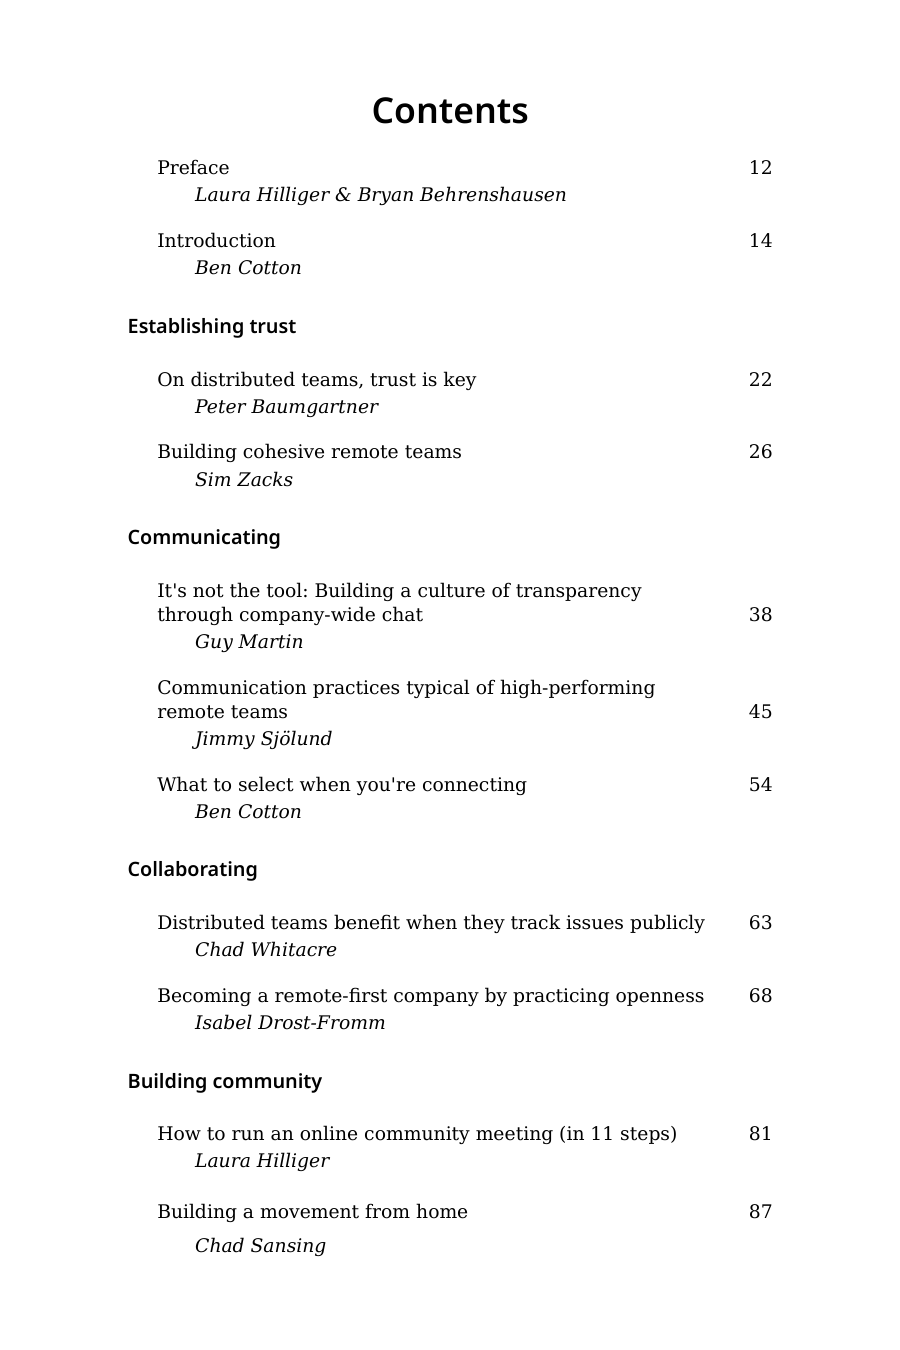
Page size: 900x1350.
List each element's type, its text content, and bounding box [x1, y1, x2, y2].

text Collaborating [127, 856, 772, 883]
text Distributed teams benefit when they track issues publicly 63 [157, 912, 772, 934]
text Ben Cotton [195, 257, 772, 279]
text Preface 12 [157, 157, 772, 179]
text Sim Zacks [195, 469, 772, 491]
text Building cohesive remote teams 26 [157, 442, 772, 463]
text What to select when you're connecting 54 [157, 774, 772, 796]
text Communication practices typical of high-performing remote teams 45 [157, 677, 772, 723]
text Establishing trust [127, 312, 772, 339]
text It's not the tool: Building a culture of transparency through company-wide chat 38 [157, 580, 772, 626]
text Building community [127, 1067, 772, 1094]
text Introduction 14 [157, 230, 772, 252]
text How to run an online community meeting (in 11 steps) 81 [157, 1123, 772, 1145]
subtitle Contents [127, 85, 772, 133]
text Laura Hilliger & Bryan Behrenshausen [195, 184, 772, 206]
text Chad Sansing [195, 1235, 772, 1257]
text Isabel Drost-Fromm [195, 1012, 772, 1034]
text On distributed teams, trust is key 22 [157, 369, 772, 391]
text Laura Hilliger [195, 1151, 772, 1172]
text Communicating [127, 523, 772, 550]
text Becoming a remote-first company by practicing openness 68 [157, 985, 772, 1007]
text Ben Cotton [195, 801, 772, 823]
text ﻿Building a movement from home 87 [157, 1196, 772, 1229]
text Guy Martin [195, 631, 772, 653]
text Chad Whitacre [195, 939, 772, 961]
text Jimmy Sjölund [195, 728, 772, 750]
text Peter Baumgartner [195, 396, 772, 418]
